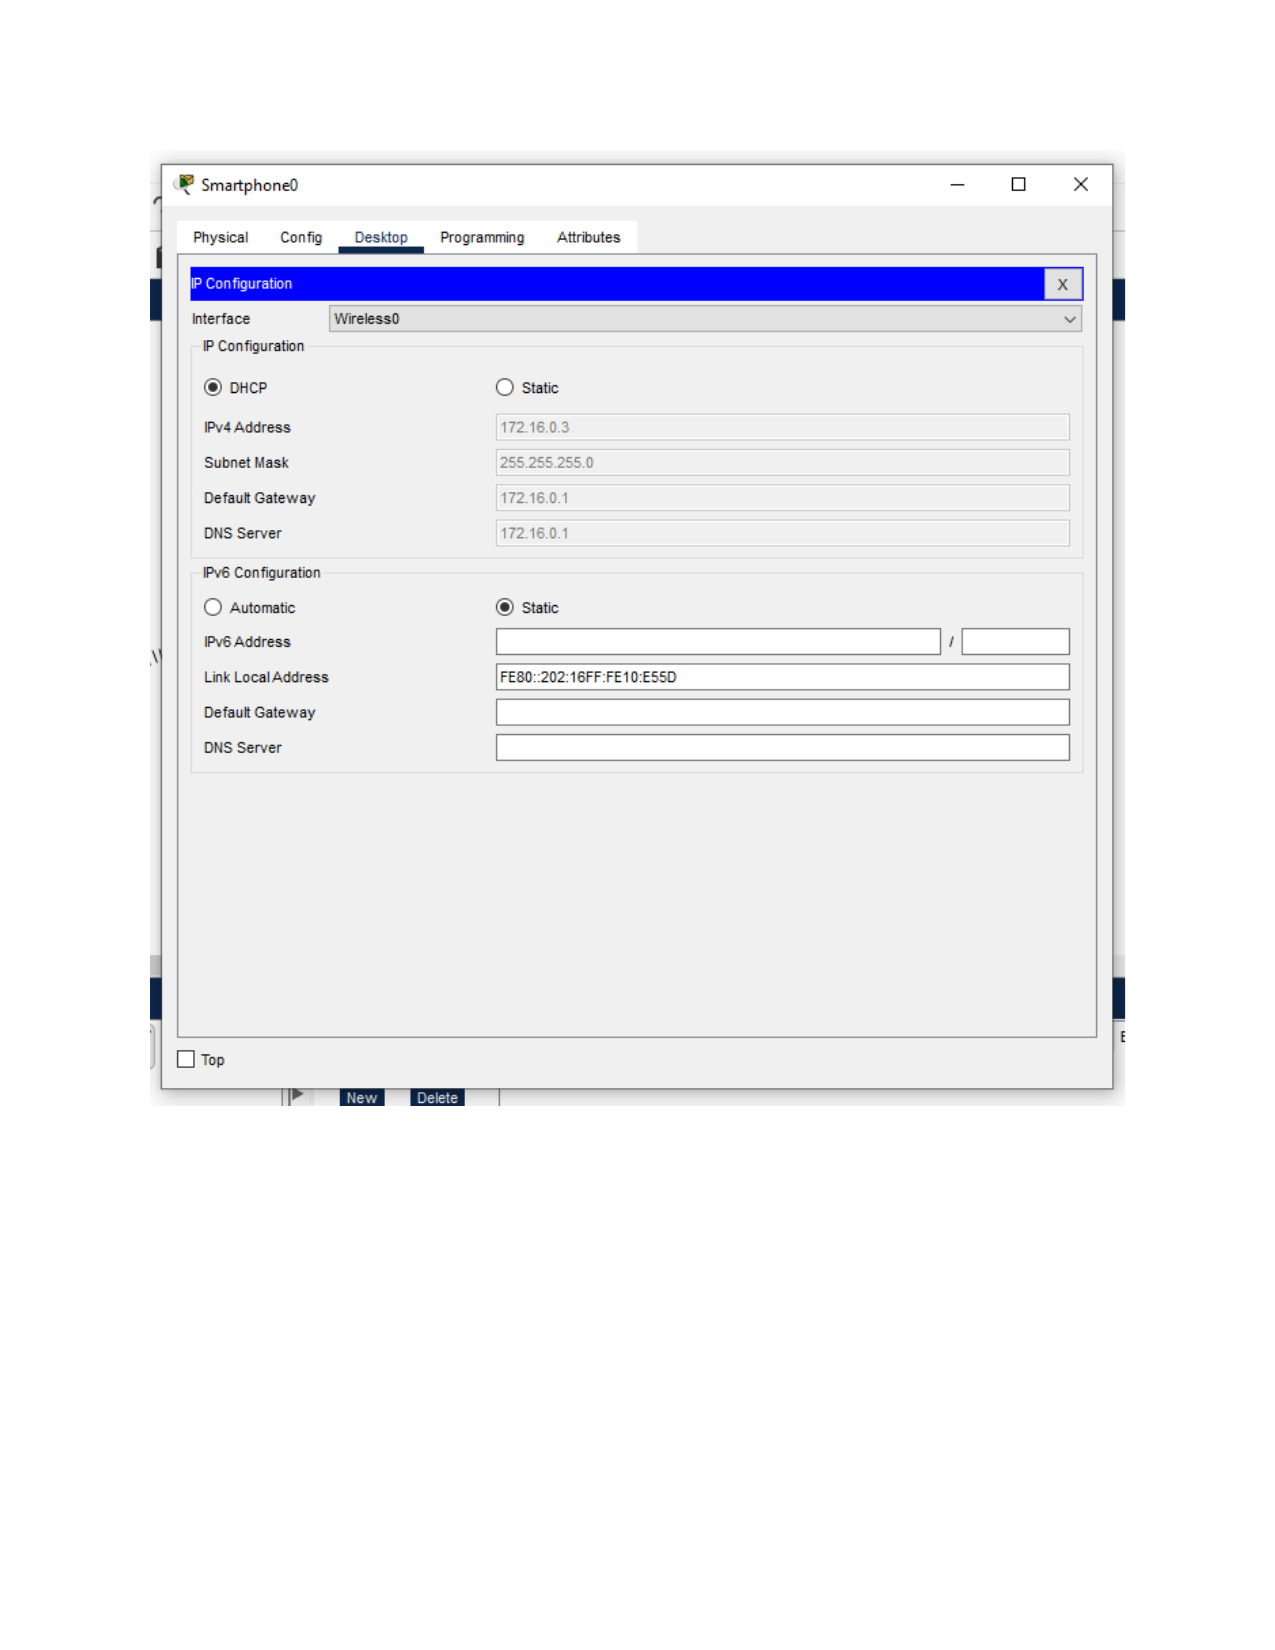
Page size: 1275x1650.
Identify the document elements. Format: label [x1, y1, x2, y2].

picture [150, 150, 1125, 1106]
